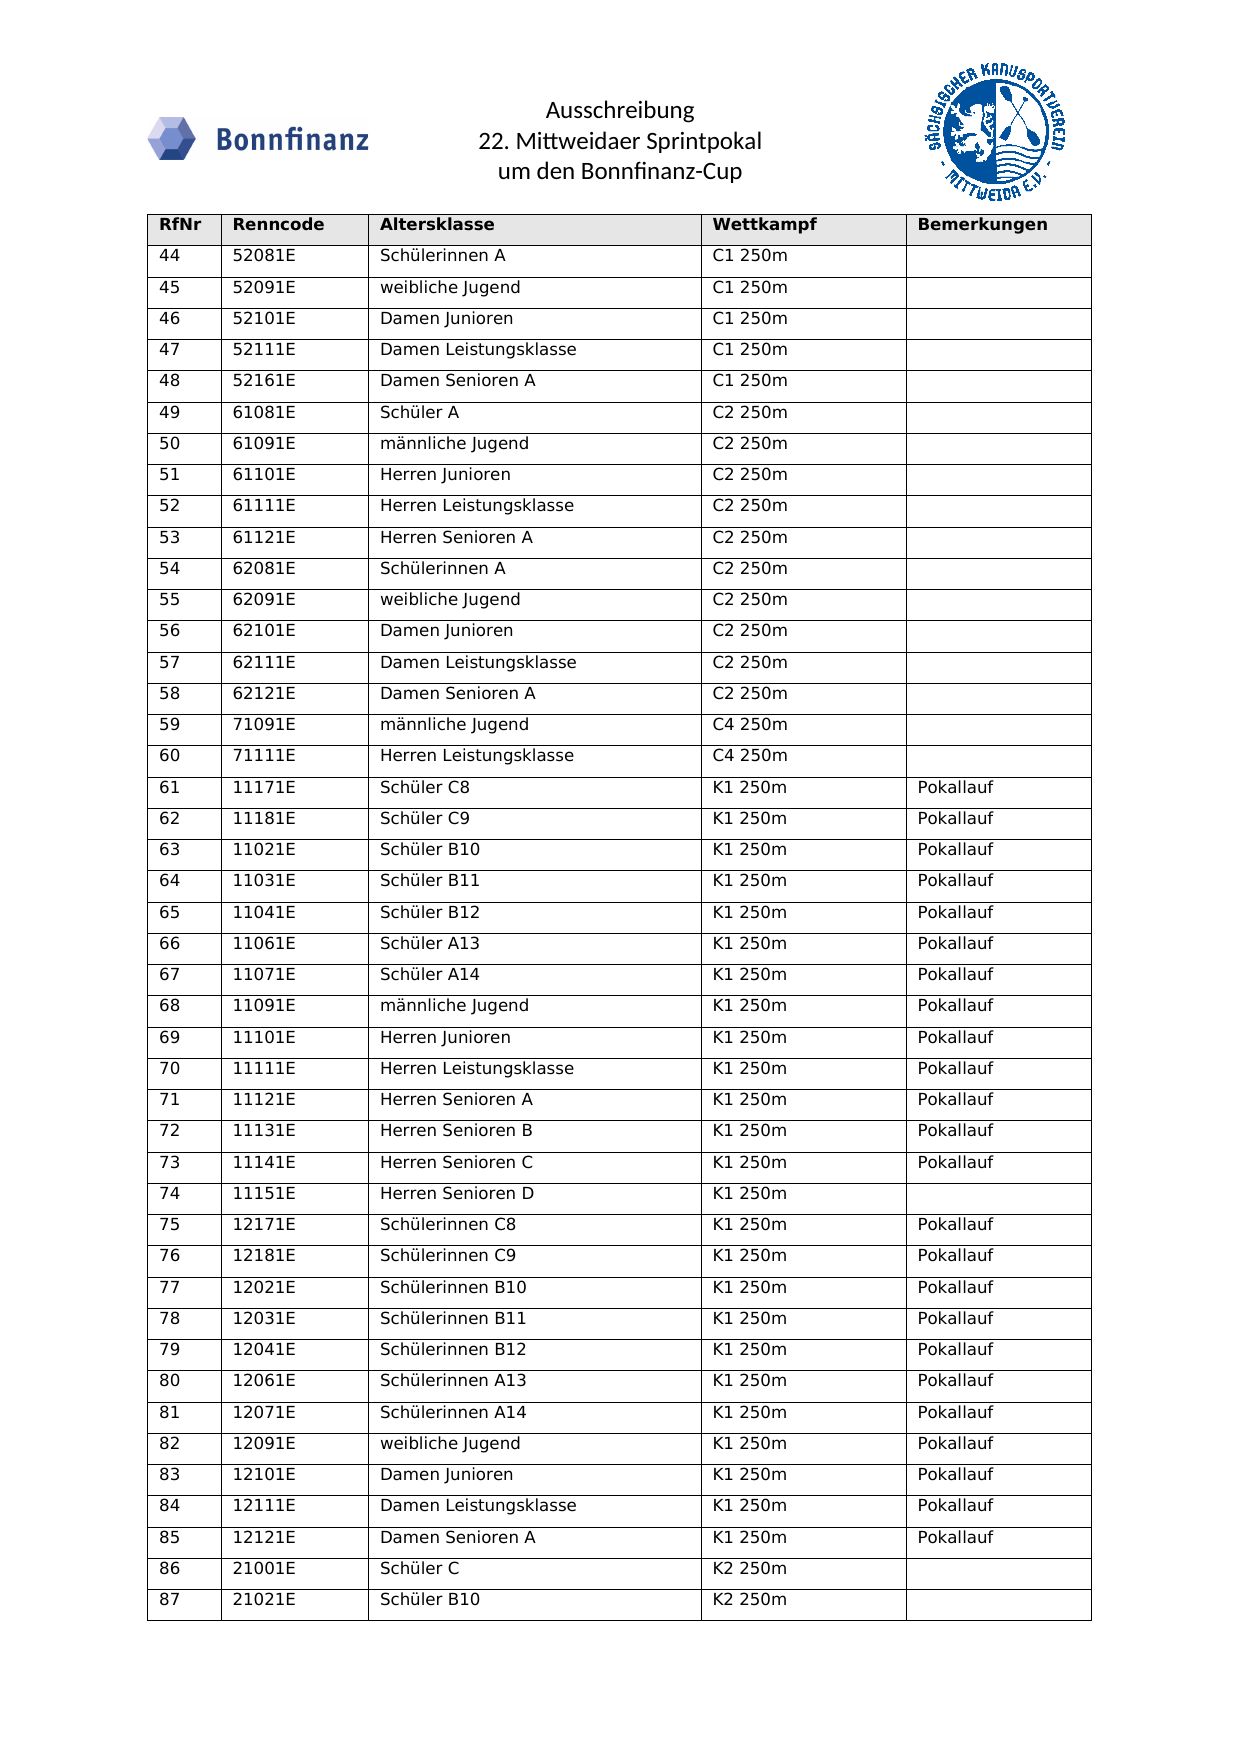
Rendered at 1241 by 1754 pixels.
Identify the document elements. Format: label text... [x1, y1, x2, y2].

table_cell K1 250m [702, 1371, 906, 1402]
table_cell 65 [148, 903, 221, 933]
table_cell 52161E [222, 371, 368, 402]
table_cell 62121E [222, 684, 368, 714]
table_cell Pokallauf [907, 1215, 1091, 1245]
table_cell 54 [148, 559, 221, 589]
table_cell 68 [148, 996, 221, 1027]
table_cell 51 [148, 465, 221, 495]
table_cell Herren Leistungsklasse [369, 1059, 701, 1089]
table_header Bemerkungen [907, 215, 1091, 245]
table_cell K1 250m [702, 840, 906, 870]
table_cell 70 [148, 1059, 221, 1089]
table_cell 82 [148, 1434, 221, 1464]
table_cell 52 [148, 496, 221, 527]
table_cell Herren Junioren [369, 1028, 701, 1058]
table_cell 62111E [222, 653, 368, 683]
table_cell [907, 653, 1091, 683]
table_cell 66 [148, 934, 221, 964]
table_cell 67 [148, 965, 221, 995]
table_cell Schüler C9 [369, 809, 701, 839]
table_cell Schülerinnen A14 [369, 1403, 701, 1433]
table_cell 47 [148, 340, 221, 370]
table_cell [907, 746, 1091, 777]
table_cell K1 250m [702, 1059, 906, 1089]
table_cell Pokallauf [907, 1371, 1091, 1402]
table_cell 21001E [222, 1559, 368, 1589]
table_cell 63 [148, 840, 221, 870]
table_cell Pokallauf [907, 1028, 1091, 1058]
table_cell [907, 559, 1091, 589]
table_cell 57 [148, 653, 221, 683]
table_cell 84 [148, 1496, 221, 1527]
table_cell K1 250m [702, 1309, 906, 1339]
table_cell [907, 371, 1091, 402]
table_cell 11101E [222, 1028, 368, 1058]
table_cell 50 [148, 434, 221, 464]
table_cell C2 250m [702, 528, 906, 558]
table_cell C1 250m [702, 309, 906, 339]
table_cell 53 [148, 528, 221, 558]
table_cell K1 250m [702, 1278, 906, 1308]
table_cell Pokallauf [907, 1496, 1091, 1527]
table_cell [907, 1590, 1091, 1620]
table_cell Pokallauf [907, 965, 1091, 995]
table_cell 44 [148, 246, 221, 277]
table_cell [907, 340, 1091, 370]
table_cell Pokallauf [907, 1090, 1091, 1120]
table_cell K1 250m [702, 871, 906, 902]
table_cell 12071E [222, 1403, 368, 1433]
table_cell 11111E [222, 1059, 368, 1089]
table_cell Damen Leistungsklasse [369, 1496, 701, 1527]
table_cell C2 250m [702, 684, 906, 714]
table_cell 12181E [222, 1246, 368, 1277]
table_cell [907, 434, 1091, 464]
table_cell 11031E [222, 871, 368, 902]
table_cell K1 250m [702, 903, 906, 933]
table_cell Schüler A13 [369, 934, 701, 964]
table_cell Herren Senioren A [369, 1090, 701, 1120]
picture [147, 117, 369, 160]
table_cell Schüler A [369, 403, 701, 433]
table_cell 52081E [222, 246, 368, 277]
table_cell [907, 278, 1091, 308]
table_cell Damen Junioren [369, 309, 701, 339]
table_cell Damen Leistungsklasse [369, 653, 701, 683]
table_cell [907, 309, 1091, 339]
table_cell Schülerinnen A13 [369, 1371, 701, 1402]
table_cell 85 [148, 1528, 221, 1558]
table_cell 61121E [222, 528, 368, 558]
table_cell Schüler B10 [369, 840, 701, 870]
table_cell Pokallauf [907, 1153, 1091, 1183]
table_cell 73 [148, 1153, 221, 1183]
table_cell 11151E [222, 1184, 368, 1214]
table_cell männliche Jugend [369, 996, 701, 1027]
table_cell 62081E [222, 559, 368, 589]
table_cell 59 [148, 715, 221, 745]
table_cell 62101E [222, 621, 368, 652]
table_cell 12111E [222, 1496, 368, 1527]
table_cell Pokallauf [907, 1246, 1091, 1277]
table_cell 75 [148, 1215, 221, 1245]
table_header Renncode [222, 215, 368, 245]
table_cell Pokallauf [907, 1528, 1091, 1558]
table_cell C2 250m [702, 559, 906, 589]
table_cell 56 [148, 621, 221, 652]
table_cell Herren Senioren A [369, 528, 701, 558]
table_cell 78 [148, 1309, 221, 1339]
table_cell Damen Senioren A [369, 684, 701, 714]
table_cell 61101E [222, 465, 368, 495]
table_cell 58 [148, 684, 221, 714]
table_cell K1 250m [702, 1246, 906, 1277]
table_cell Pokallauf [907, 1340, 1091, 1370]
table_cell K1 250m [702, 965, 906, 995]
table_cell K1 250m [702, 1215, 906, 1245]
table_cell 72 [148, 1121, 221, 1152]
table_cell [907, 403, 1091, 433]
table_cell weibliche Jugend [369, 1434, 701, 1464]
table_cell Pokallauf [907, 809, 1091, 839]
table_cell 45 [148, 278, 221, 308]
table_cell C1 250m [702, 246, 906, 277]
table_cell 21021E [222, 1590, 368, 1620]
table_cell 83 [148, 1465, 221, 1495]
table_cell [907, 528, 1091, 558]
table_cell K1 250m [702, 1153, 906, 1183]
table_cell C2 250m [702, 621, 906, 652]
table_cell K1 250m [702, 1403, 906, 1433]
table_cell 60 [148, 746, 221, 777]
table_cell 12101E [222, 1465, 368, 1495]
table_cell 71091E [222, 715, 368, 745]
table_cell C4 250m [702, 746, 906, 777]
table_cell [907, 590, 1091, 620]
table_cell 11071E [222, 965, 368, 995]
table_cell K2 250m [702, 1559, 906, 1589]
table_cell 11021E [222, 840, 368, 870]
table_cell 61 [148, 778, 221, 808]
table_cell weibliche Jugend [369, 278, 701, 308]
table_cell C2 250m [702, 403, 906, 433]
table_cell C1 250m [702, 371, 906, 402]
table_cell 11171E [222, 778, 368, 808]
table_cell [907, 496, 1091, 527]
table_cell 11091E [222, 996, 368, 1027]
table_cell 48 [148, 371, 221, 402]
table_cell [907, 465, 1091, 495]
table_cell Pokallauf [907, 1465, 1091, 1495]
table_cell 12021E [222, 1278, 368, 1308]
table_cell K1 250m [702, 1465, 906, 1495]
table_cell Pokallauf [907, 1434, 1091, 1464]
table_cell Schüler C [369, 1559, 701, 1589]
table_cell 80 [148, 1371, 221, 1402]
table_cell Damen Junioren [369, 1465, 701, 1495]
table_cell Pokallauf [907, 934, 1091, 964]
table_cell K1 250m [702, 809, 906, 839]
table_header RfNr [148, 215, 221, 245]
table_cell Pokallauf [907, 871, 1091, 902]
table_cell [907, 1559, 1091, 1589]
table_cell C2 250m [702, 590, 906, 620]
table_cell 11121E [222, 1090, 368, 1120]
table_cell 11131E [222, 1121, 368, 1152]
table_cell C2 250m [702, 465, 906, 495]
table_cell K1 250m [702, 1528, 906, 1558]
table_cell 74 [148, 1184, 221, 1214]
table_cell 61091E [222, 434, 368, 464]
table_cell Schülerinnen C9 [369, 1246, 701, 1277]
table_cell C2 250m [702, 496, 906, 527]
table_cell Damen Senioren A [369, 371, 701, 402]
table_cell C1 250m [702, 278, 906, 308]
table_cell Pokallauf [907, 1059, 1091, 1089]
table_cell männliche Jugend [369, 434, 701, 464]
table_cell K2 250m [702, 1590, 906, 1620]
table_cell 11041E [222, 903, 368, 933]
table_cell C1 250m [702, 340, 906, 370]
table_cell 77 [148, 1278, 221, 1308]
table_cell 12031E [222, 1309, 368, 1339]
table_cell K1 250m [702, 1121, 906, 1152]
table_cell 81 [148, 1403, 221, 1433]
table_cell C2 250m [702, 434, 906, 464]
table_cell K1 250m [702, 996, 906, 1027]
table_cell 64 [148, 871, 221, 902]
table_cell Schüler A14 [369, 965, 701, 995]
table_cell K1 250m [702, 1496, 906, 1527]
table_cell K1 250m [702, 934, 906, 964]
table_cell Herren Senioren B [369, 1121, 701, 1152]
table_cell K1 250m [702, 1028, 906, 1058]
table_cell Pokallauf [907, 1278, 1091, 1308]
table_cell Schülerinnen B10 [369, 1278, 701, 1308]
table_cell Schüler B11 [369, 871, 701, 902]
table_cell [907, 246, 1091, 277]
table_cell 12061E [222, 1371, 368, 1402]
table_header Wettkampf [702, 215, 906, 245]
table_cell Damen Junioren [369, 621, 701, 652]
table_cell Schülerinnen C8 [369, 1215, 701, 1245]
table_cell [907, 621, 1091, 652]
table_cell 55 [148, 590, 221, 620]
table_cell 12171E [222, 1215, 368, 1245]
table_cell 62 [148, 809, 221, 839]
table_cell 46 [148, 309, 221, 339]
table_cell Pokallauf [907, 778, 1091, 808]
table_cell 12121E [222, 1528, 368, 1558]
table_cell 69 [148, 1028, 221, 1058]
table_cell K1 250m [702, 1434, 906, 1464]
table_cell 76 [148, 1246, 221, 1277]
table_cell 12041E [222, 1340, 368, 1370]
table_cell Herren Senioren C [369, 1153, 701, 1183]
table_cell 11141E [222, 1153, 368, 1183]
table_cell Pokallauf [907, 903, 1091, 933]
table_cell K1 250m [702, 778, 906, 808]
table_cell [907, 684, 1091, 714]
table_cell 87 [148, 1590, 221, 1620]
table_cell Herren Junioren [369, 465, 701, 495]
table_cell 52091E [222, 278, 368, 308]
table_cell Herren Leistungsklasse [369, 746, 701, 777]
table_cell 71 [148, 1090, 221, 1120]
table_cell 62091E [222, 590, 368, 620]
table_cell 61081E [222, 403, 368, 433]
table_cell Herren Leistungsklasse [369, 496, 701, 527]
table_cell Schülerinnen B12 [369, 1340, 701, 1370]
table_cell K1 250m [702, 1184, 906, 1214]
table_cell 11061E [222, 934, 368, 964]
table_cell 61111E [222, 496, 368, 527]
table_cell 11181E [222, 809, 368, 839]
table_cell Schülerinnen A [369, 559, 701, 589]
table_cell Pokallauf [907, 840, 1091, 870]
table_cell 86 [148, 1559, 221, 1589]
table_header Altersklasse [369, 215, 701, 245]
table_cell Damen Senioren A [369, 1528, 701, 1558]
table_cell Pokallauf [907, 1121, 1091, 1152]
table_cell Schülerinnen A [369, 246, 701, 277]
picture [920, 57, 1071, 206]
table_cell Schüler B10 [369, 1590, 701, 1620]
table_cell Pokallauf [907, 1309, 1091, 1339]
table_cell Schüler B12 [369, 903, 701, 933]
table_cell Schüler C8 [369, 778, 701, 808]
table_cell [907, 1184, 1091, 1214]
table_cell 71111E [222, 746, 368, 777]
table_cell männliche Jugend [369, 715, 701, 745]
table_cell [907, 715, 1091, 745]
table_cell Herren Senioren D [369, 1184, 701, 1214]
table_cell K1 250m [702, 1090, 906, 1120]
table_cell 52101E [222, 309, 368, 339]
table_cell Pokallauf [907, 1403, 1091, 1433]
table_cell 49 [148, 403, 221, 433]
table_cell Pokallauf [907, 996, 1091, 1027]
table_cell C2 250m [702, 653, 906, 683]
table_cell 12091E [222, 1434, 368, 1464]
table_cell K1 250m [702, 1340, 906, 1370]
table_cell 79 [148, 1340, 221, 1370]
table_cell Damen Leistungsklasse [369, 340, 701, 370]
table_cell C4 250m [702, 715, 906, 745]
table_cell Schülerinnen B11 [369, 1309, 701, 1339]
table_cell 52111E [222, 340, 368, 370]
table_cell weibliche Jugend [369, 590, 701, 620]
